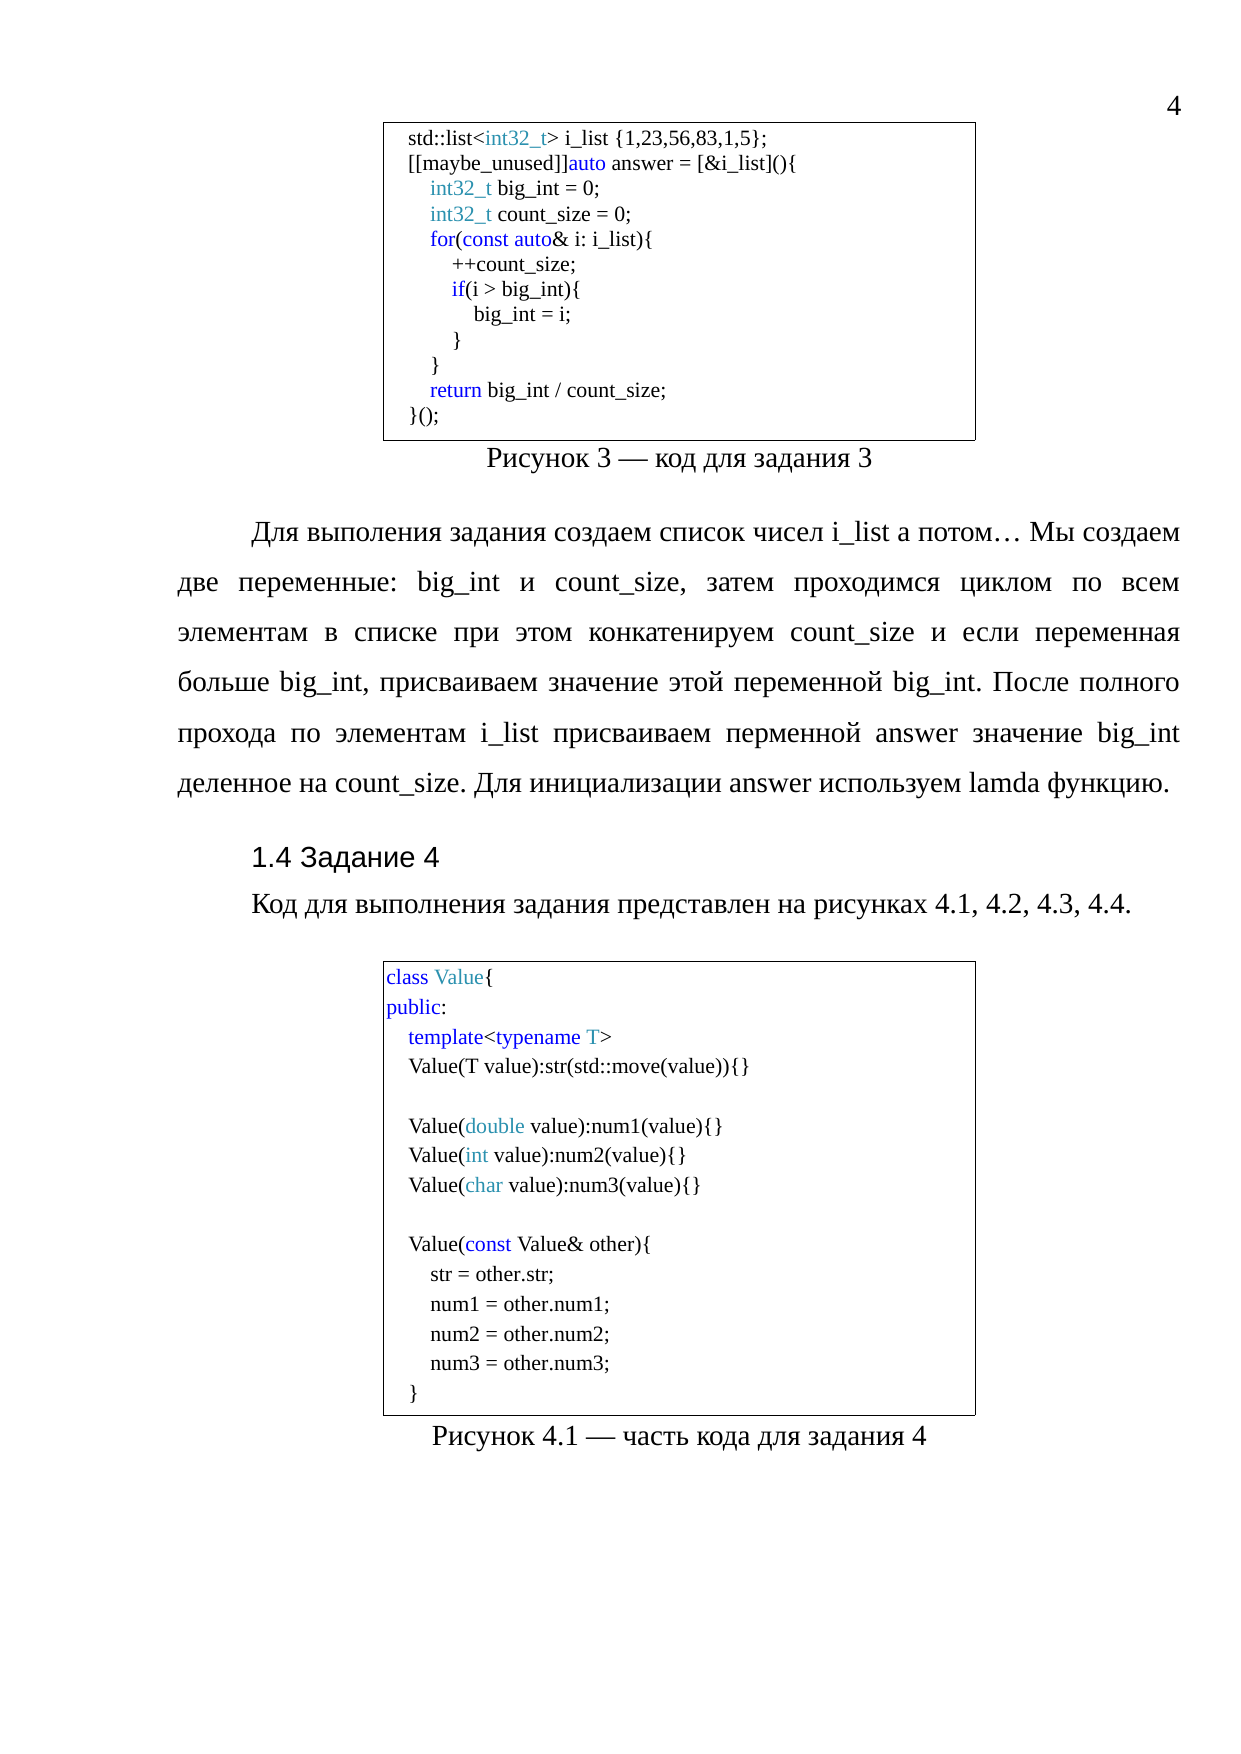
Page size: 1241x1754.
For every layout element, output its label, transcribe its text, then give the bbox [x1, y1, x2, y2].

text num2 = other.num2; [386, 1316, 972, 1346]
text return big_int / count_size; [386, 377, 972, 402]
text Value(T value):str(std::move(value)){} [386, 1049, 972, 1078]
text } [386, 1375, 972, 1405]
text num1 = other.num1; [386, 1286, 972, 1316]
text Value(int value):num2(value){} [386, 1138, 972, 1168]
text } [386, 327, 972, 352]
text }(); [386, 402, 972, 427]
text [[maybe_unused]]auto answer = [&i_list](){ [386, 150, 972, 175]
text if(i > big_int){ [386, 276, 972, 301]
text Рисунок 3 — код для задания 3 [386, 441, 972, 473]
text ++count_size; [386, 251, 972, 276]
text num3 = other.num3; [386, 1346, 972, 1375]
text for(const auto& i: i_list){ [386, 226, 972, 251]
text std::list<int32_t> i_list {1,23,56,83,1,5}; [386, 125, 972, 150]
subtitle Задание 4 [251, 840, 1181, 874]
text Value(double value):num1(value){} [386, 1108, 972, 1138]
text Для выполения задания создаем список чисел i_list а потом… Мы создаем две переменные: big_int и count_size, затем проходимся циклом по всем элементам в списке при этом конкатенируем count_size и если переменная больше big_int, присваиваем значение этой переменной big_int. После полного прохода по элементам i_list присваиваем перменной answer значение big_int деленное на count_size. Для инициализации answer используем lamda функцию. [177, 514, 1181, 799]
text public: [386, 989, 972, 1019]
text } [386, 352, 972, 377]
text class Value{ [386, 964, 972, 989]
text template<typename T> [386, 1019, 972, 1049]
text big_int = i; [386, 301, 972, 327]
text Value(char value):num3(value){} [386, 1168, 972, 1197]
text Код для выполнения задания представлен на рисунках 4.1, 4.2, 4.3, 4.4. [177, 886, 1181, 920]
text Рисунок 4.1 — часть кода для задания 4 [386, 1418, 972, 1451]
text str = other.str; [386, 1257, 972, 1286]
text Value(const Value& other){ [386, 1227, 972, 1257]
text int32_t count_size = 0; [386, 201, 972, 226]
text int32_t big_int = 0; [386, 175, 972, 201]
